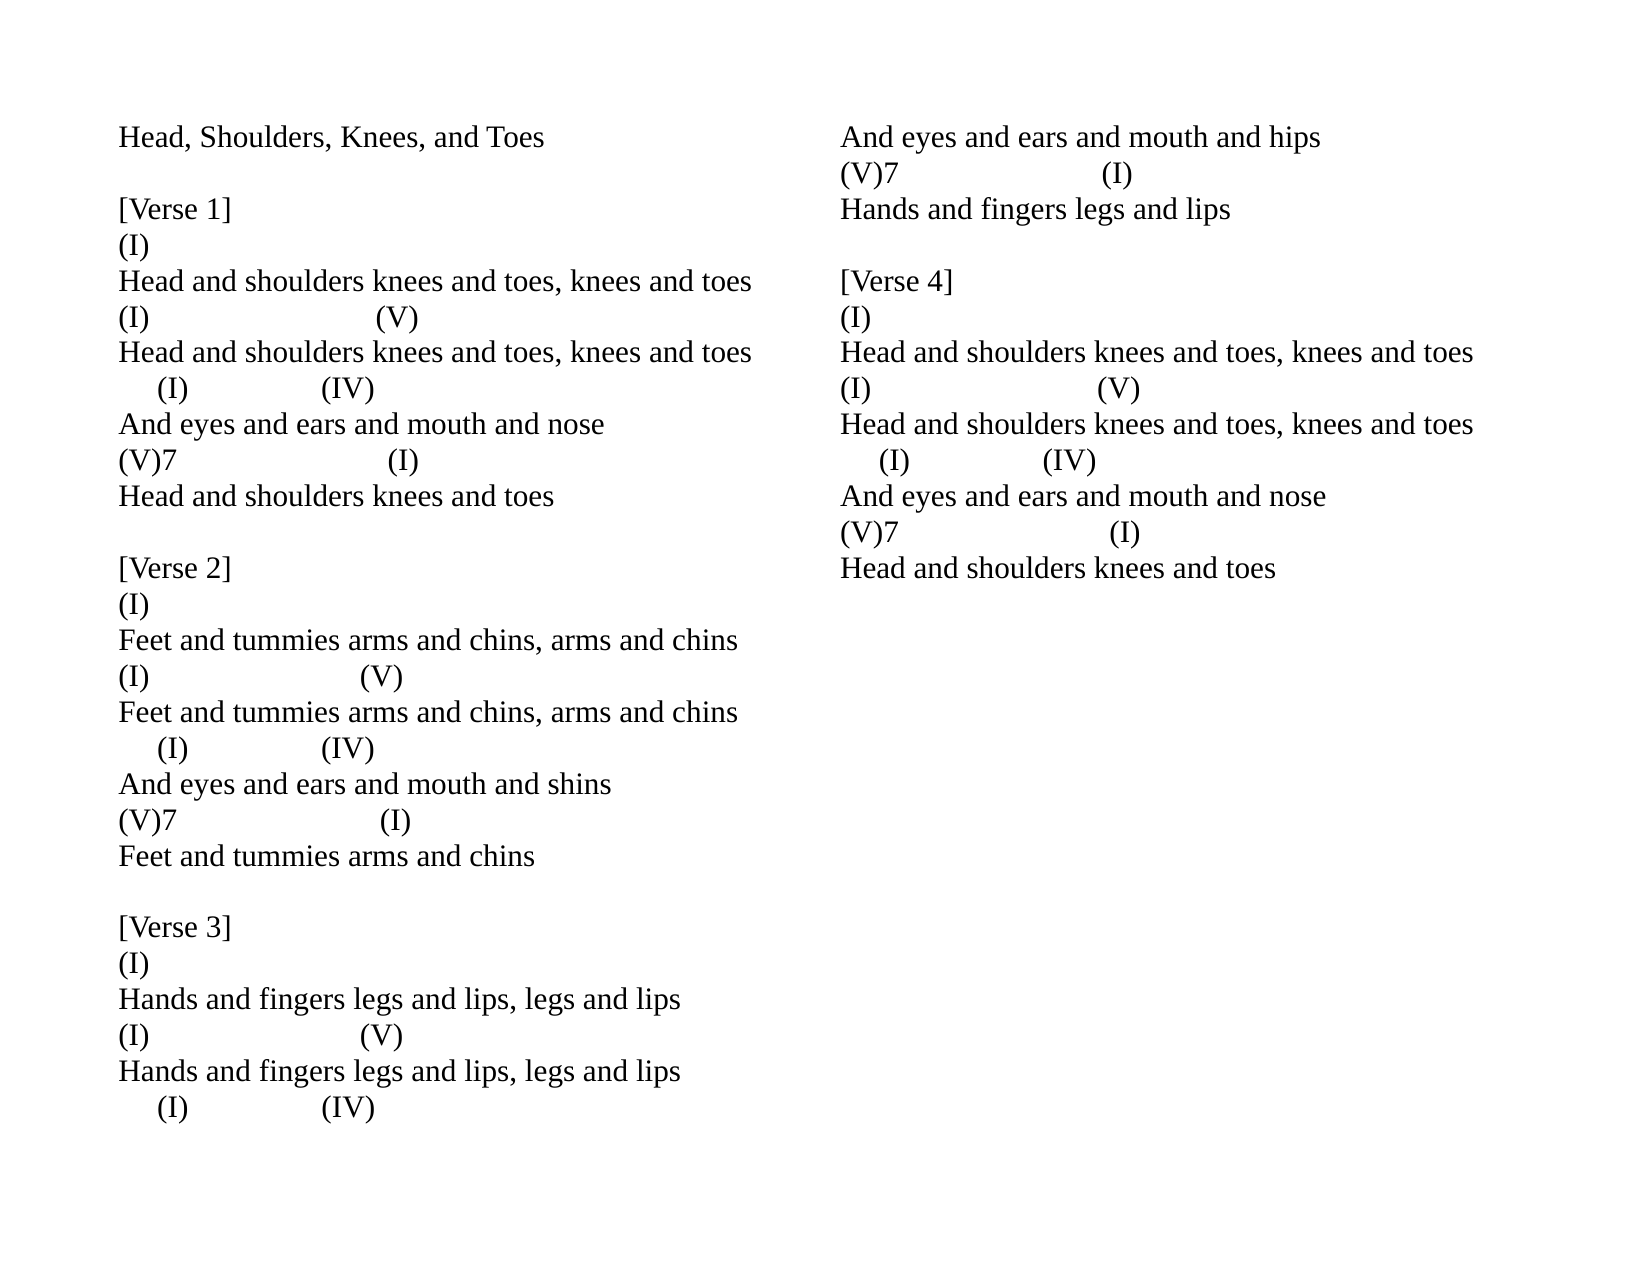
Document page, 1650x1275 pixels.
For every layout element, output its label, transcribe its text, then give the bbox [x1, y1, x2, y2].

text (I) (V) [840, 370, 1532, 406]
text (I) [118, 585, 810, 621]
text [Verse 3] [118, 909, 810, 945]
text [Verse 1] [118, 190, 810, 226]
text [Verse 4] [840, 262, 1532, 298]
text Head and shoulders knees and toes [840, 549, 1532, 585]
text (V)7 (I) [840, 154, 1532, 190]
text And eyes and ears and mouth and hips [840, 118, 1532, 154]
text (I) [118, 226, 810, 262]
text (I) (V) [118, 1017, 810, 1052]
text (I) [118, 945, 810, 981]
text And eyes and ears and mouth and nose [840, 477, 1532, 513]
text (I) (IV) [118, 1088, 810, 1124]
text (V)7 (I) [118, 801, 810, 837]
text Hands and fingers legs and lips, legs and lips [118, 981, 810, 1017]
text Head, Shoulders, Knees, and Toes [118, 118, 810, 154]
text Hands and fingers legs and lips, legs and lips [118, 1052, 810, 1088]
text Head and shoulders knees and toes, knees and toes [840, 406, 1532, 442]
text (V)7 (I) [118, 442, 810, 477]
text Head and shoulders knees and toes, knees and toes [118, 262, 810, 298]
text Head and shoulders knees and toes, knees and toes [118, 334, 810, 370]
text Hands and fingers legs and lips [840, 190, 1532, 226]
text Feet and tummies arms and chins [118, 837, 810, 873]
text Head and shoulders knees and toes, knees and toes [840, 334, 1532, 370]
text Feet and tummies arms and chins, arms and chins [118, 621, 810, 657]
text (I) (IV) [118, 370, 810, 406]
text (V)7 (I) [840, 513, 1532, 549]
text (I) (IV) [840, 442, 1532, 477]
text (I) [840, 298, 1532, 334]
text And eyes and ears and mouth and nose [118, 406, 810, 442]
text Feet and tummies arms and chins, arms and chins [118, 693, 810, 729]
text (I) (IV) [118, 729, 810, 765]
text (I) (V) [118, 298, 810, 334]
text [Verse 2] [118, 549, 810, 585]
text (I) (V) [118, 657, 810, 693]
text Head and shoulders knees and toes [118, 477, 810, 513]
text And eyes and ears and mouth and shins [118, 765, 810, 801]
